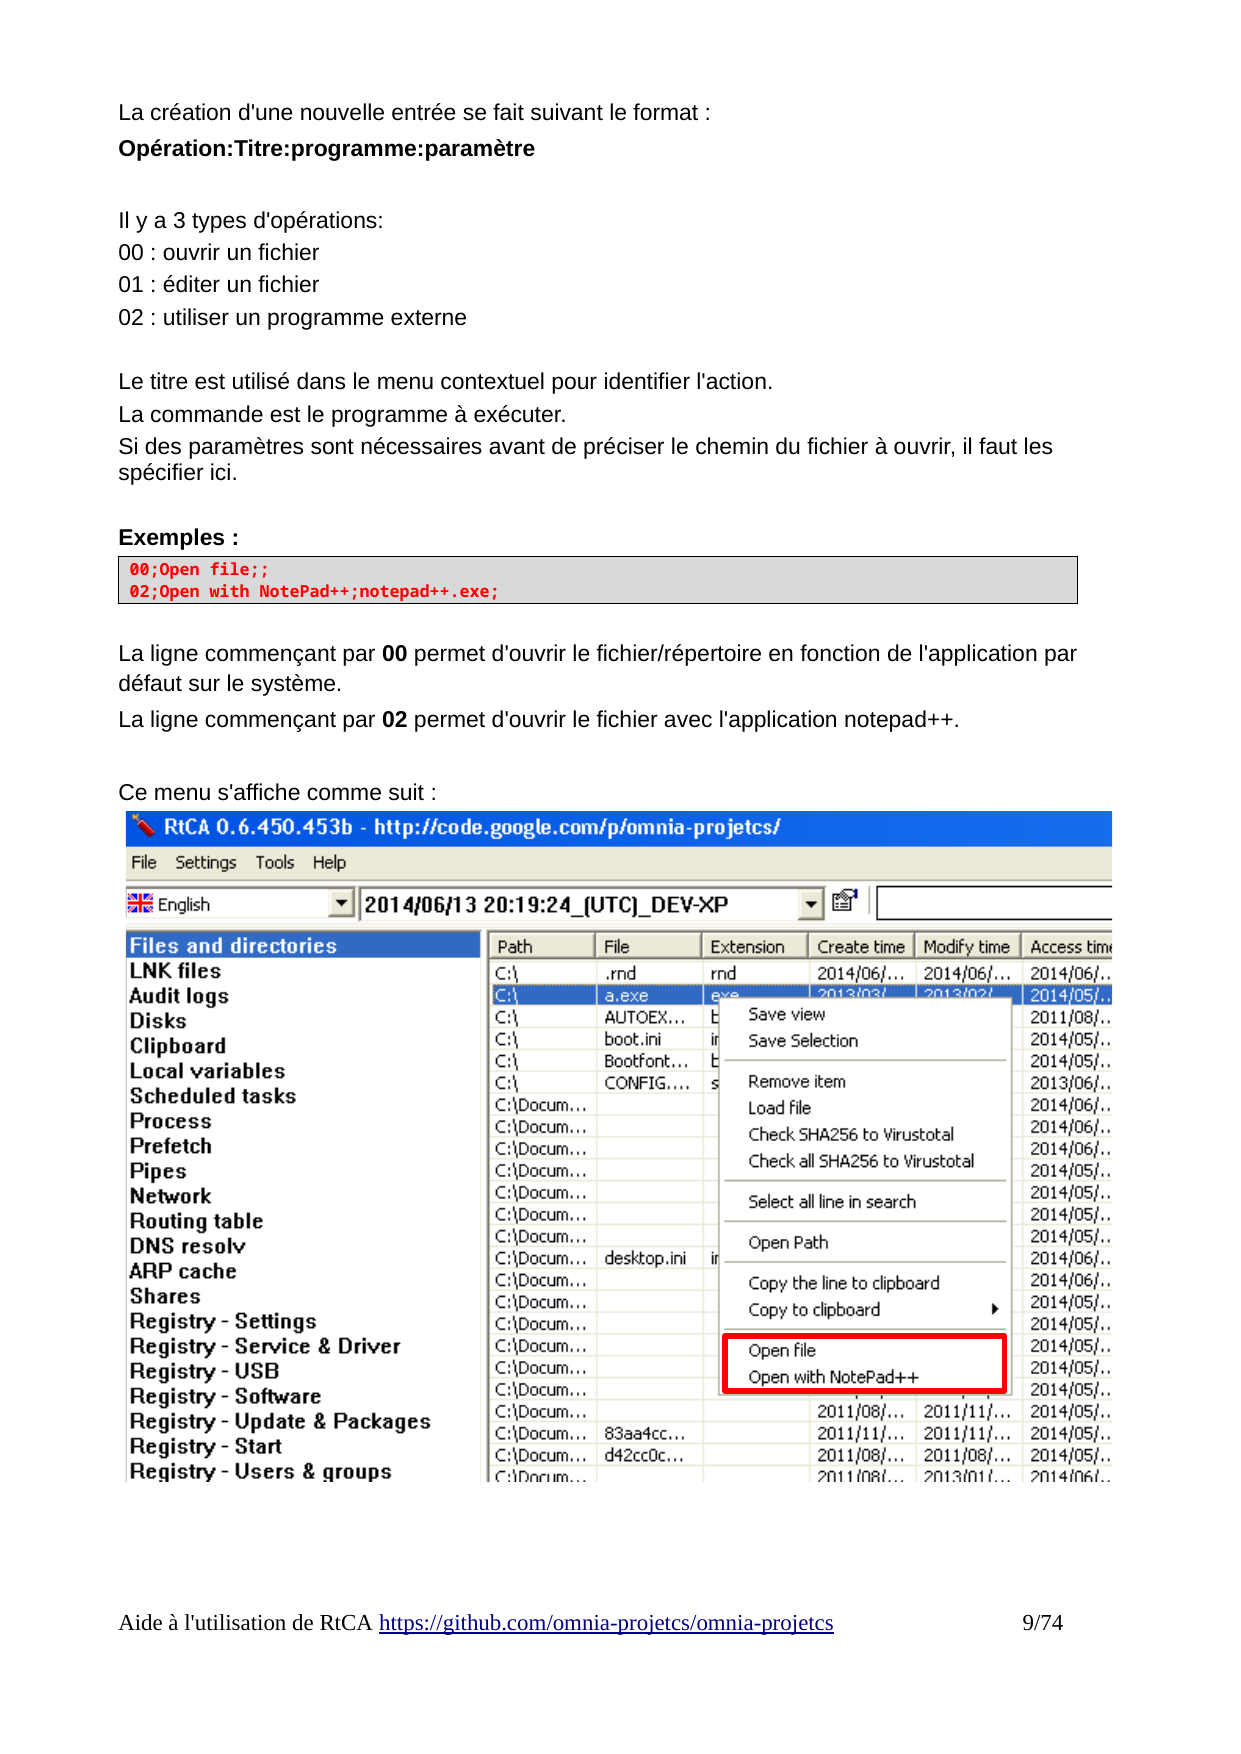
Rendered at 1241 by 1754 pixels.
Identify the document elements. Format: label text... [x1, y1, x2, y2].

text Si des paramètres sont nécessaires avant de préciser le chemin du fichier à ouvrir, il faut les spécifier ici. [118, 433, 1122, 486]
table_header 00;Open file;; 02;Open with NotePad++;notepad++.exe; [119, 557, 1077, 603]
text Ce menu s'affiche comme suit : [118, 778, 1122, 805]
text La commande est le programme à exécuter. [118, 401, 1122, 427]
text La ligne commençant par 02 permet d'ouvrir le fichier avec l'application notepad++. [118, 706, 1122, 732]
text Exemples : [118, 524, 1122, 550]
text 00 : ouvrir un fichier [118, 239, 1122, 266]
text Le titre est utilisé dans le menu contextuel pour identifier l'action. [118, 368, 1122, 395]
text 01 : éditer un fichier [118, 271, 1122, 298]
text La ligne commençant par 00 permet d'ouvrir le fichier/répertoire en fonction de l'application par défaut sur le système. [118, 640, 1122, 696]
picture [125, 811, 1113, 1482]
text Il y a 3 types d'opérations: [118, 207, 1122, 233]
text La création d'une nouvelle entrée se fait suivant le format : [118, 98, 1122, 125]
text 02 : utiliser un programme externe [118, 304, 1122, 330]
text Opération:Titre:programme:paramètre [118, 134, 1122, 161]
